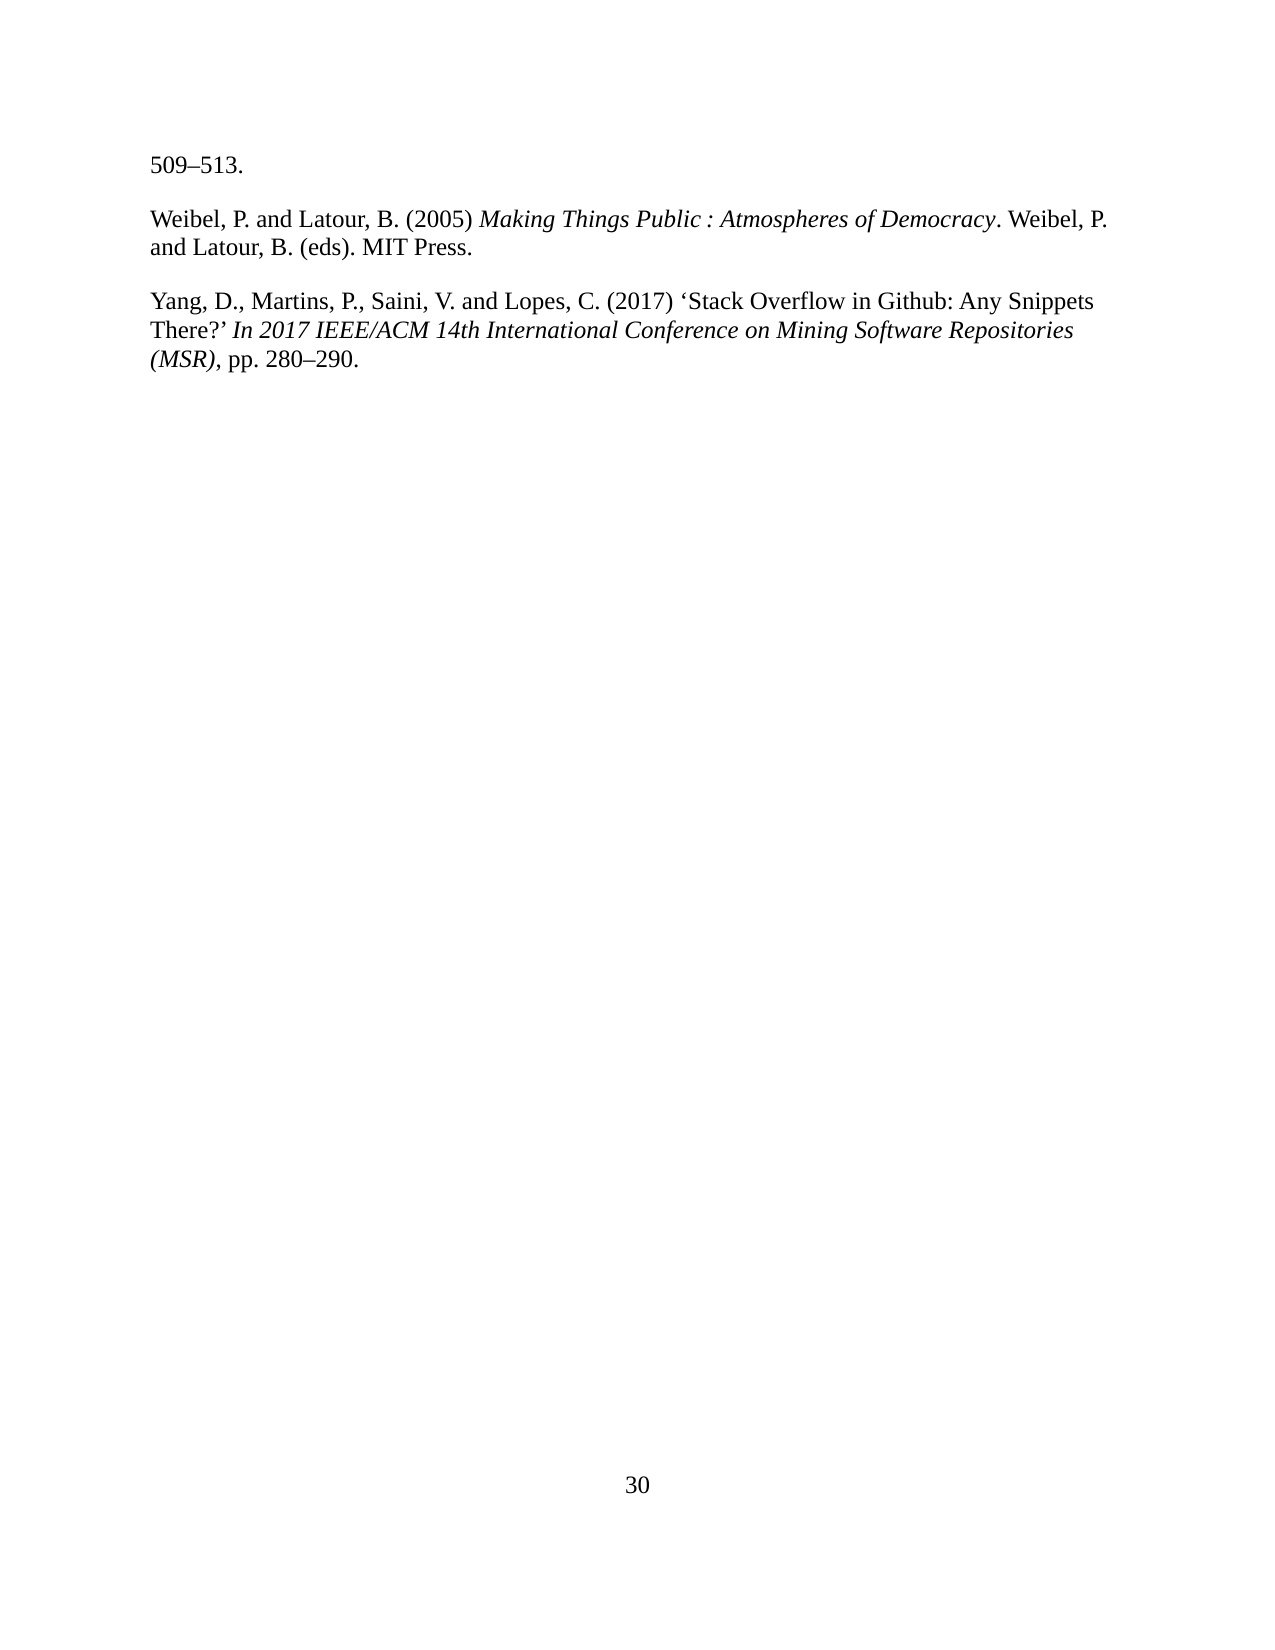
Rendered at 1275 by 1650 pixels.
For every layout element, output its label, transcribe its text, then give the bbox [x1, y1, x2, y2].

text Weibel, P. and Latour, B. (2005) Making Things Public : Atmospheres of Democracy. Weibel, P. and Latour, B. (eds). MIT Press. [150, 204, 1125, 261]
text 509–513. [150, 150, 1125, 179]
text Yang, D., Martins, P., Saini, V. and Lopes, C. (2017) ‘Stack Overflow in Github: Any Snippets There?’ In 2017 IEEE/ACM 14th International Conference on Mining Software Repositories (MSR), pp. 280–290. [150, 286, 1125, 372]
